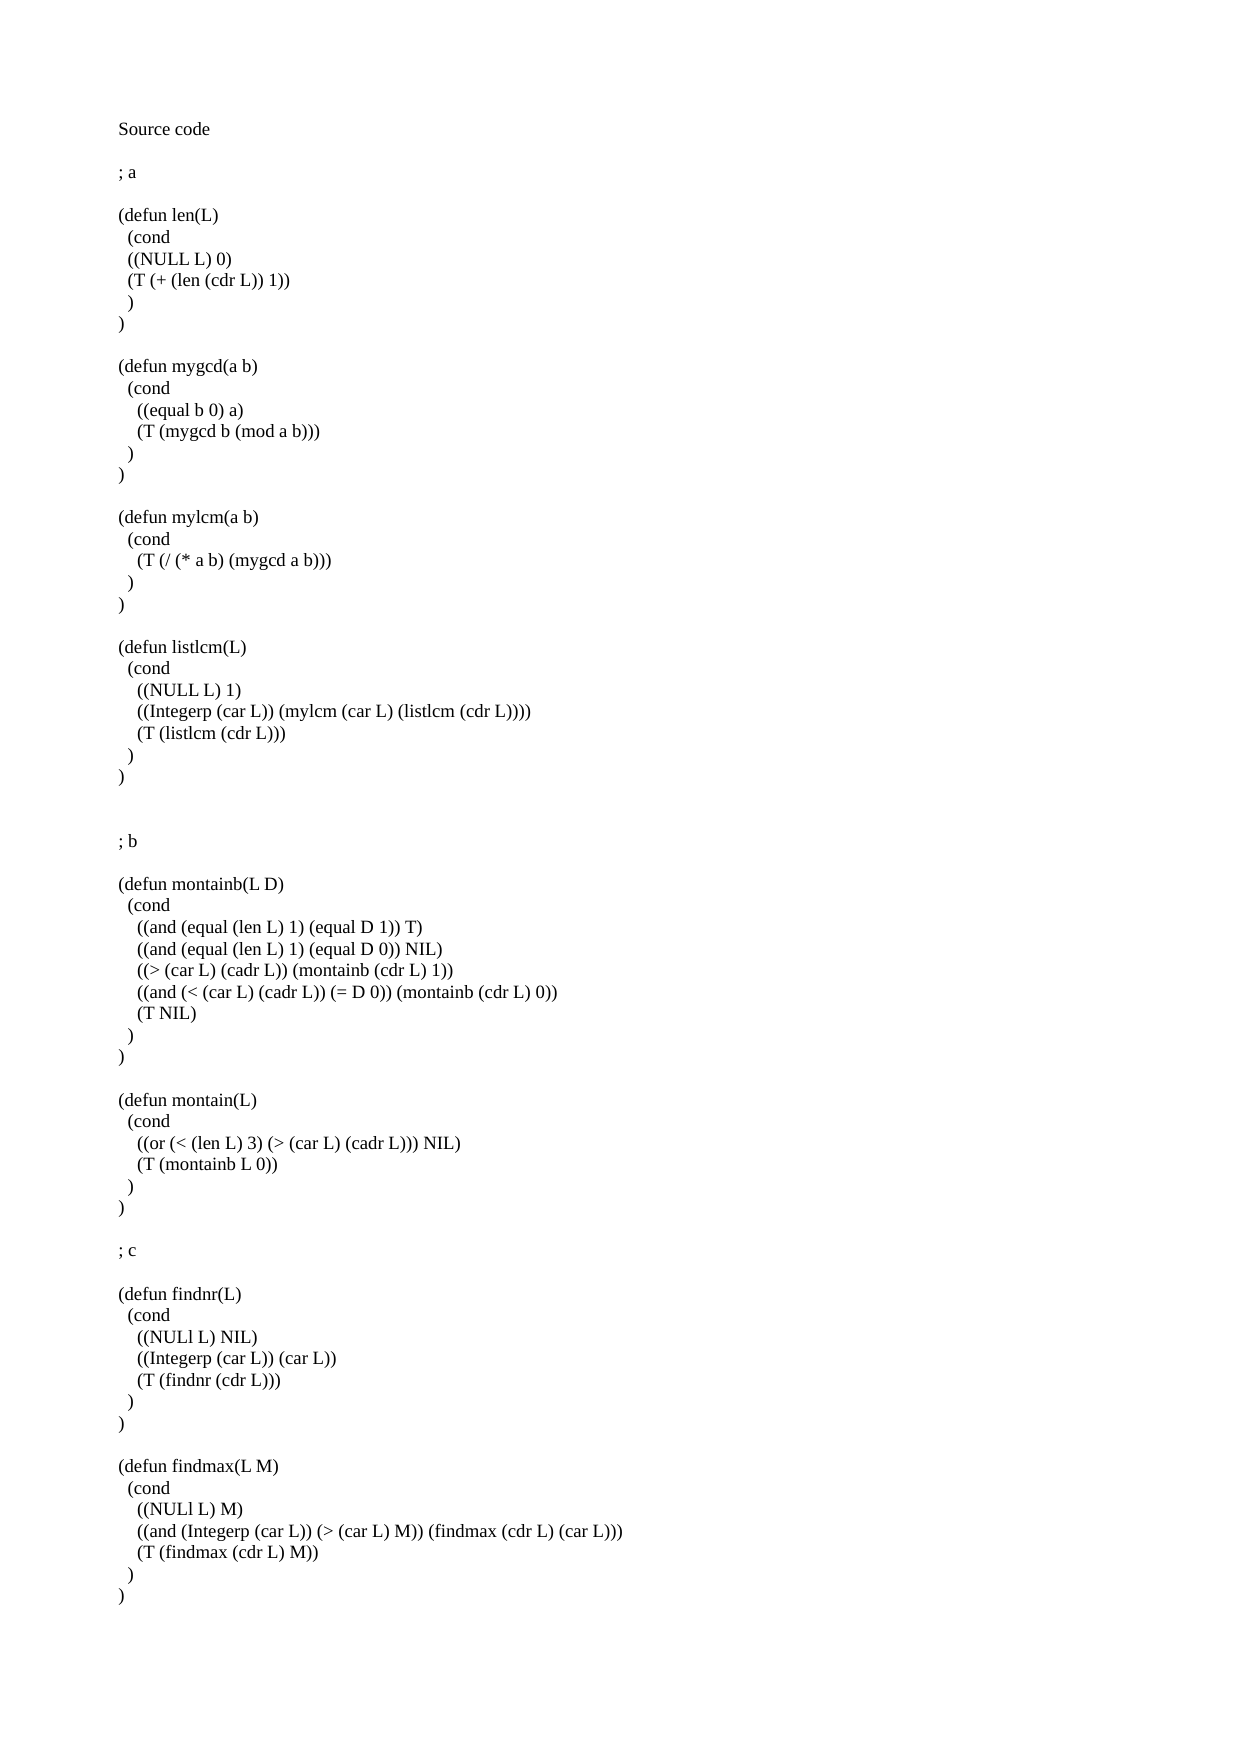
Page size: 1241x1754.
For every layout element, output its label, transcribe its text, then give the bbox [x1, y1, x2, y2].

text ((Integerp (car L)) (car L)) [118, 1347, 1122, 1369]
text (T (findmax (cdr L) M)) [118, 1541, 1122, 1563]
text ) [118, 1584, 1122, 1606]
text (cond [118, 1304, 1122, 1326]
text ) [118, 1175, 1122, 1196]
text (cond [118, 1477, 1122, 1498]
text ) [118, 743, 1122, 765]
text ((> (car L) (cadr L)) (montainb (cdr L) 1)) [118, 959, 1122, 981]
text ) [118, 592, 1122, 614]
text (cond [118, 1110, 1122, 1132]
text (cond [118, 657, 1122, 679]
text ) [118, 1563, 1122, 1584]
text (defun montain(L) [118, 1088, 1122, 1110]
text ; b [118, 830, 1122, 851]
text ((and (equal (len L) 1) (equal D 1)) T) [118, 916, 1122, 937]
text (T NIL) [118, 1002, 1122, 1024]
text (T (mygcd b (mod a b))) [118, 420, 1122, 442]
text ) [118, 1045, 1122, 1067]
text ) [118, 1390, 1122, 1412]
text ((NULL L) 1) [118, 679, 1122, 700]
text ((NULl L) M) [118, 1498, 1122, 1520]
text ((NULl L) NIL) [118, 1326, 1122, 1347]
text ((and (equal (len L) 1) (equal D 0)) NIL) [118, 937, 1122, 959]
text ) [118, 291, 1122, 312]
text (T (+ (len (cdr L)) 1)) [118, 269, 1122, 291]
text (cond [118, 377, 1122, 398]
text (cond [118, 528, 1122, 549]
text (T (findnr (cdr L))) [118, 1369, 1122, 1390]
text (defun findmax(L M) [118, 1455, 1122, 1477]
text (defun mylcm(a b) [118, 506, 1122, 528]
text Source code [118, 118, 1122, 140]
text ((and (< (car L) (cadr L)) (= D 0)) (montainb (cdr L) 0)) [118, 981, 1122, 1002]
text ((and (Integerp (car L)) (> (car L) M)) (findmax (cdr L) (car L))) [118, 1520, 1122, 1541]
text (T (montainb L 0)) [118, 1153, 1122, 1175]
text (defun mygcd(a b) [118, 355, 1122, 377]
text ) [118, 1412, 1122, 1433]
text ) [118, 765, 1122, 787]
text ((NULL L) 0) [118, 247, 1122, 269]
text ) [118, 312, 1122, 334]
text ) [118, 442, 1122, 463]
text (defun montainb(L D) [118, 873, 1122, 894]
text ) [118, 463, 1122, 485]
text (defun findnr(L) [118, 1282, 1122, 1304]
text ) [118, 571, 1122, 592]
text (T (/ (* a b) (mygcd a b))) [118, 549, 1122, 571]
text ((Integerp (car L)) (mylcm (car L) (listlcm (cdr L)))) [118, 700, 1122, 722]
text (T (listlcm (cdr L))) [118, 722, 1122, 743]
text ((or (< (len L) 3) (> (car L) (cadr L))) NIL) [118, 1132, 1122, 1153]
text ; c [118, 1239, 1122, 1261]
text (cond [118, 226, 1122, 247]
text (defun listlcm(L) [118, 636, 1122, 657]
text ; a [118, 161, 1122, 183]
text (cond [118, 894, 1122, 916]
text ) [118, 1196, 1122, 1218]
text (defun len(L) [118, 204, 1122, 226]
text ((equal b 0) a) [118, 398, 1122, 420]
text ) [118, 1024, 1122, 1045]
